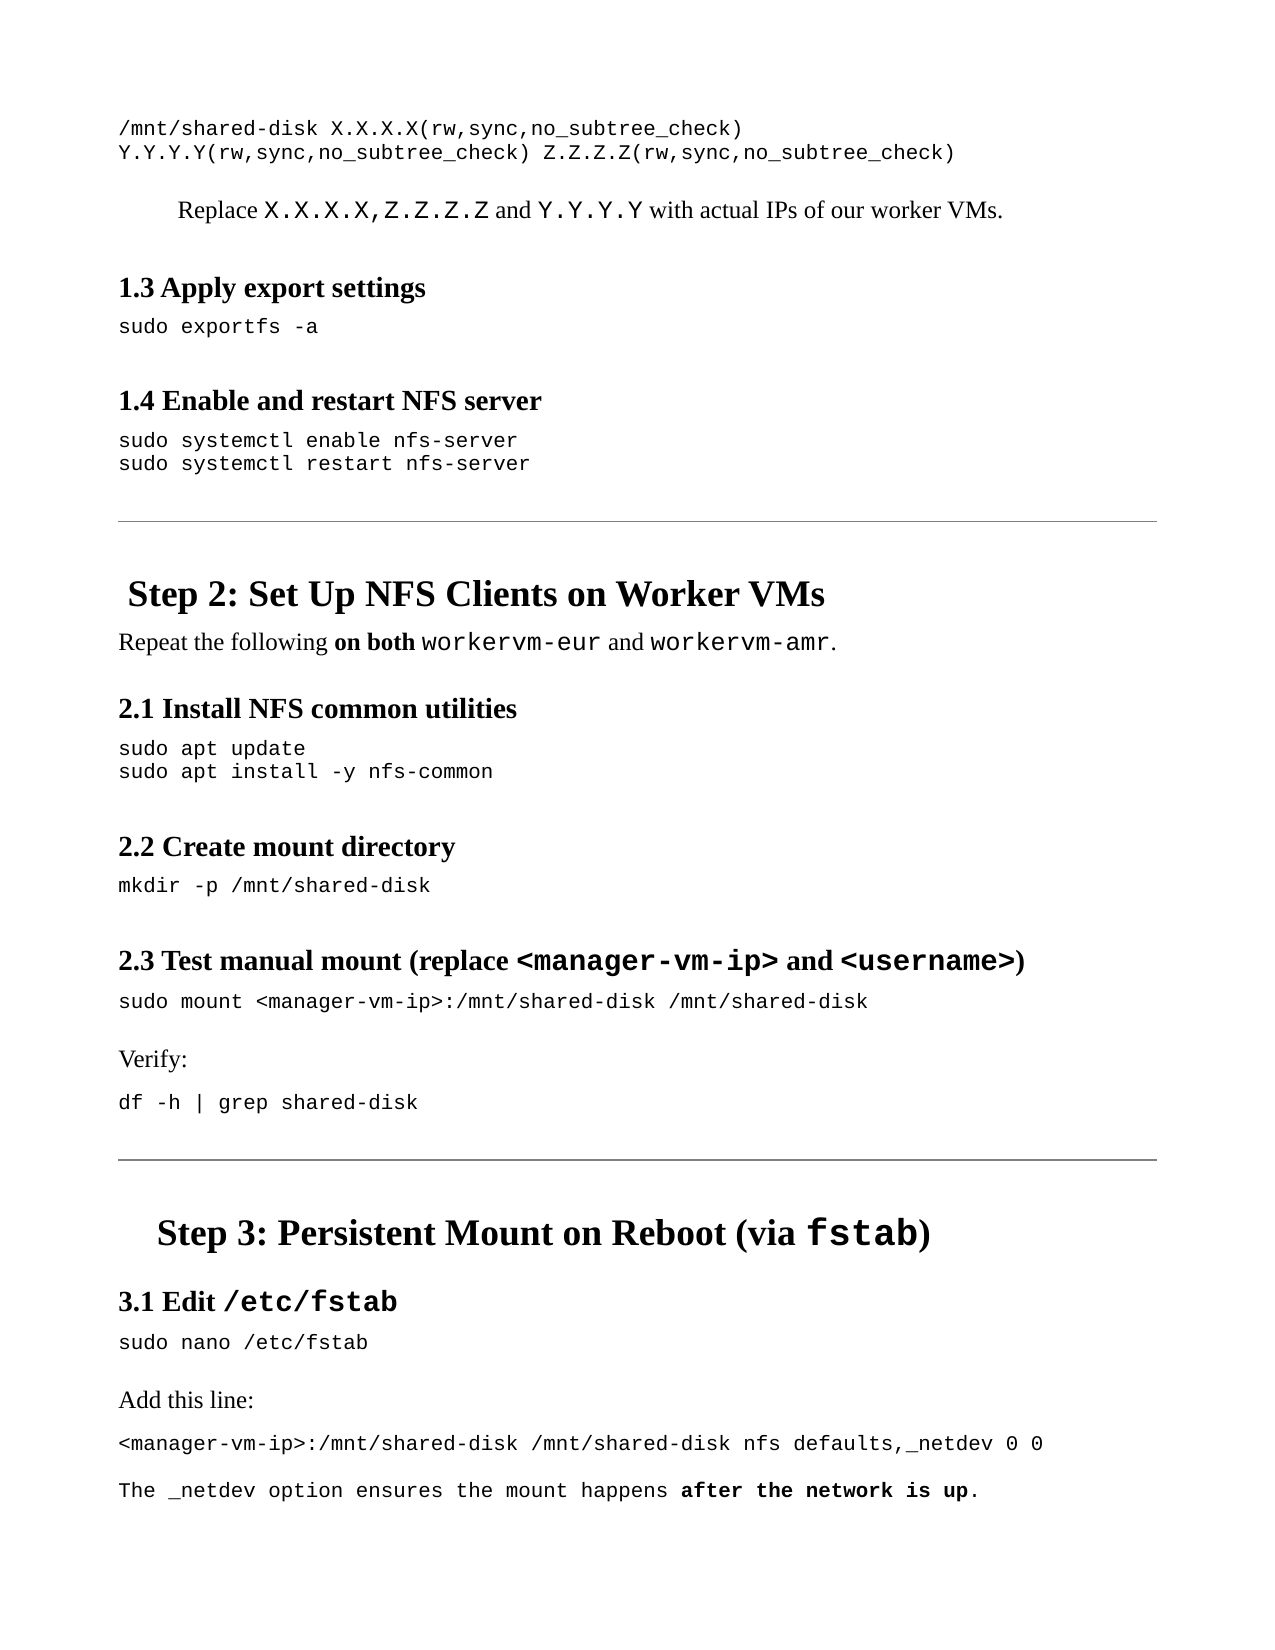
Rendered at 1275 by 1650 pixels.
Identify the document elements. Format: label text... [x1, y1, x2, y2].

text sudo exportfs -a [118, 316, 1157, 339]
text Verify: [118, 1044, 1157, 1073]
subtitle 🧑‍💻 Step 2: Set Up NFS Clients on Worker VMs [118, 571, 1157, 614]
subtitle 2.1 Install NFS common utilities [118, 692, 1157, 725]
text sudo systemctl enable nfs-server [118, 429, 1157, 453]
text sudo apt update [118, 738, 1157, 761]
text sudo mount <manager-vm-ip>:/mnt/shared-disk /mnt/shared-disk [118, 991, 1157, 1015]
text sudo apt install -y nfs-common [118, 761, 1157, 785]
text mkdir -p /mnt/shared-disk [118, 875, 1157, 899]
subtitle 3.1 Edit /etc/fstab [118, 1284, 1157, 1320]
text Repeat the following on both workervm-eur and workervm-amr. [118, 627, 1157, 658]
subtitle 1.3 Apply export settings [118, 270, 1157, 303]
subtitle 1.4 Enable and restart NFS server [118, 383, 1157, 417]
subtitle 2.2 Create mount directory [118, 829, 1157, 863]
text <manager-vm-ip>:/mnt/shared-disk /mnt/shared-disk nfs defaults,_netdev 0 0 The _netdev option ensures the mount happens after the network is up. [118, 1433, 1157, 1504]
subtitle 🔁 Step 3: Persistent Mount on Reboot (via fstab) [118, 1210, 1157, 1257]
subtitle 2.3 Test manual mount (replace <manager-vm-ip> and <username>) [118, 943, 1157, 979]
text Add this line: [118, 1385, 1157, 1414]
text Replace X.X.X.X,Z.Z.Z.Z and Y.Y.Y.Y with actual IPs of our worker VMs. [177, 195, 1098, 226]
text df -h | grep shared-disk [118, 1092, 1157, 1116]
text /mnt/shared-disk X.X.X.X(rw,sync,no_subtree_check) Y.Y.Y.Y(rw,sync,no_subtree_check) Z.Z.Z.Z(rw,sync,no_subtree_check) [118, 118, 1157, 165]
text sudo nano /etc/fstab [118, 1332, 1157, 1356]
text sudo systemctl restart nfs-server [118, 453, 1157, 477]
